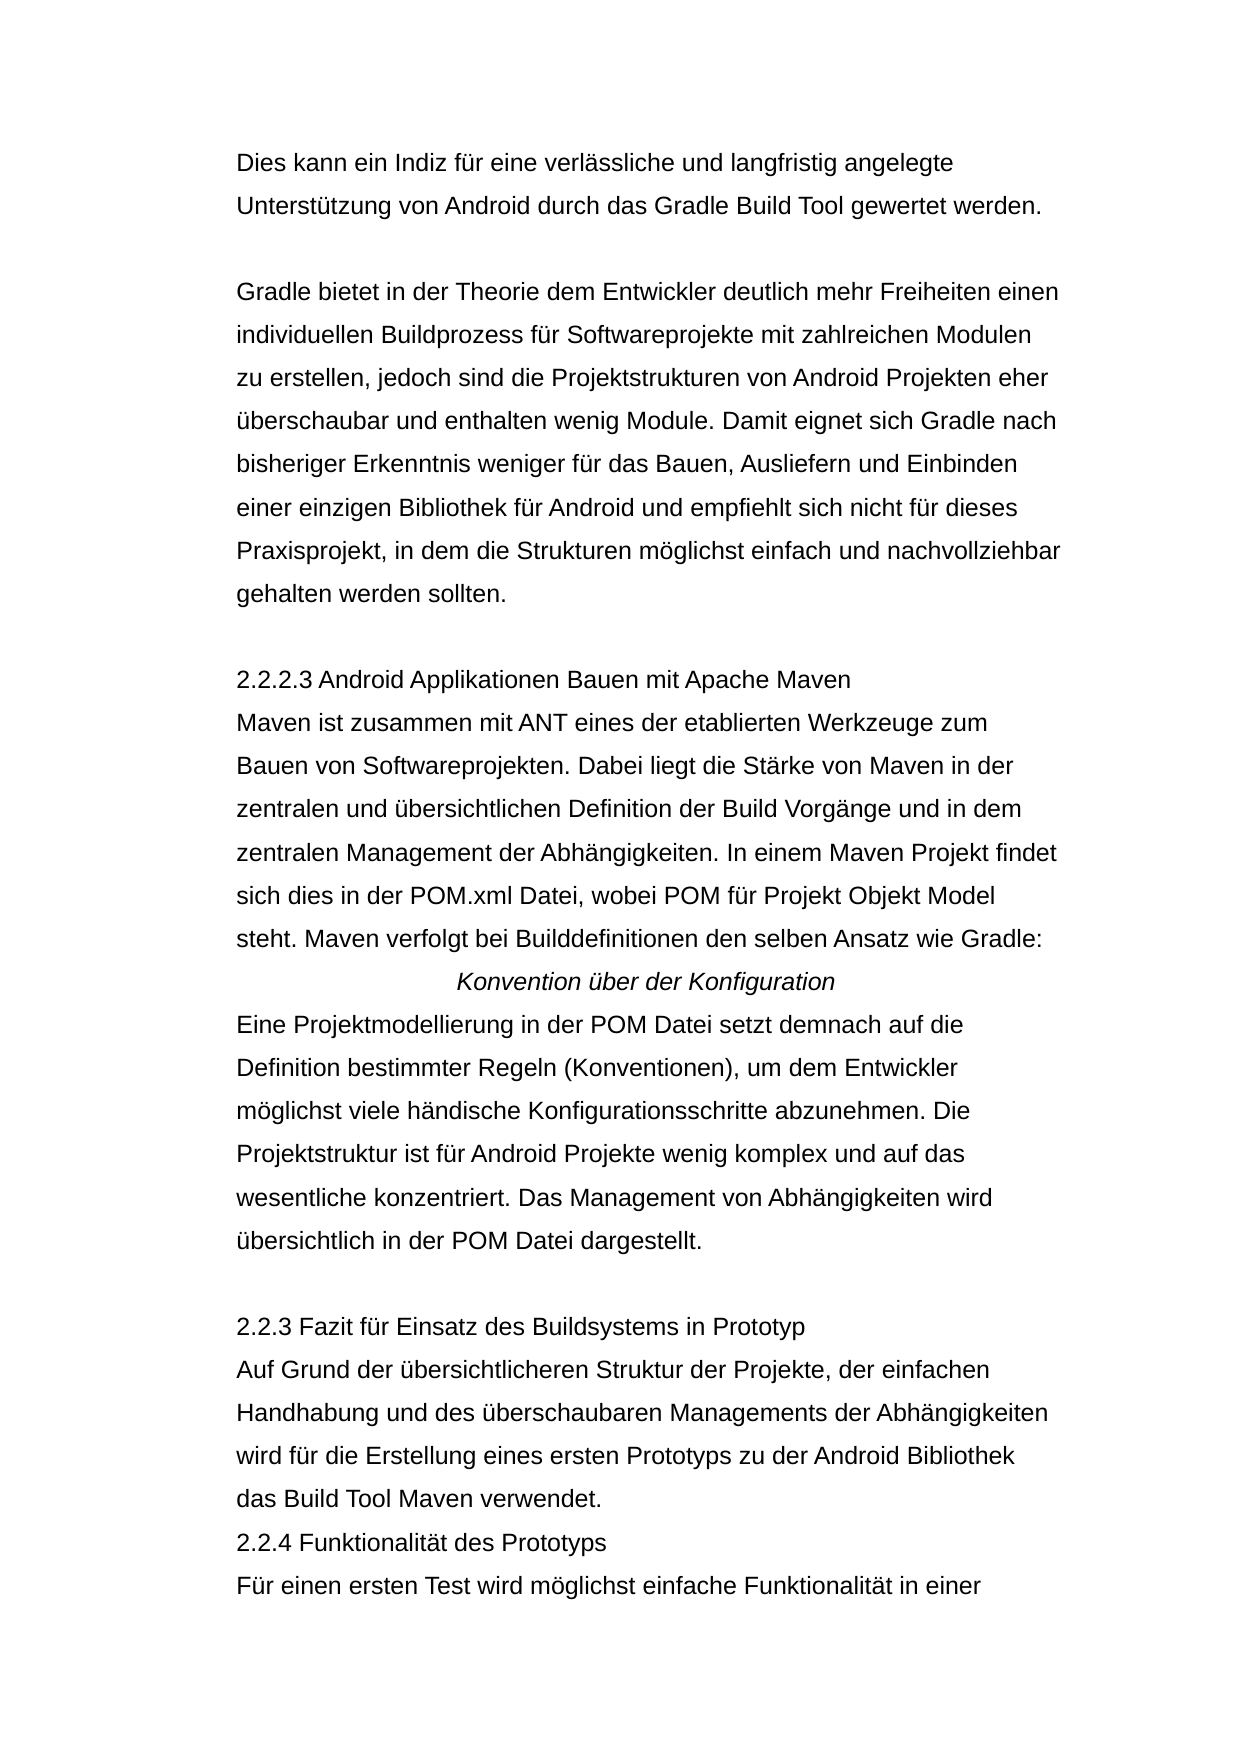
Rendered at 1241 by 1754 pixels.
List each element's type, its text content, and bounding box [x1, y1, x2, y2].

text 2.2.2.3 Android Applikationen Bauen mit Apache Maven [236, 665, 1063, 694]
text Gradle bietet in der Theorie dem Entwickler deutlich mehr Freiheiten einen individuellen Buildprozess für Softwareprojekte mit zahlreichen Modulen zu erstellen, jedoch sind die Projektstrukturen von Android Projekten eher überschaubar und enthalten wenig Module. Damit eignet sich Gradle nach bisheriger Erkenntnis weniger für das Bauen, Ausliefern und Einbinden einer einzigen Bibliothek für Android und empfiehlt sich nicht für dieses Praxisprojekt, in dem die Strukturen möglichst einfach und nachvollziehbar gehalten werden sollten. [236, 277, 1063, 608]
text Für einen ersten Test wird möglichst einfache Funktionalität in einer [236, 1571, 1063, 1599]
text 2.2.4 Funktionalität des Prototyps [236, 1528, 1063, 1556]
text 2.2.3 Fazit für Einsatz des Buildsystems in Prototyp [236, 1312, 1063, 1341]
text Eine Projektmodellierung in der POM Datei setzt demnach auf die Definition bestimmter Regeln (Konventionen), um dem Entwickler möglichst viele händische Konfigurationsschritte abzunehmen. Die Projektstruktur ist für Android Projekte wenig komplex und auf das wesentliche konzentriert. Das Management von Abhängigkeiten wird übersichtlich in der POM Datei dargestellt. [236, 1010, 1063, 1254]
text Konvention über der Konfiguration [236, 967, 1063, 996]
text Auf Grund der übersichtlicheren Struktur der Projekte, der einfachen Handhabung und des überschaubaren Managements der Abhängigkeiten wird für die Erstellung eines ersten Prototyps zu der Android Bibliothek das Build Tool Maven verwendet. [236, 1355, 1063, 1513]
text Maven ist zusammen mit ANT eines der etablierten Werkzeuge zum Bauen von Softwareprojekten. Dabei liegt die Stärke von Maven in der zentralen und übersichtlichen Definition der Build Vorgänge und in dem zentralen Management der Abhängigkeiten. In einem Maven Projekt findet sich dies in der POM.xml Datei, wobei POM für Projekt Objekt Model steht. Maven verfolgt bei Builddefinitionen den selben Ansatz wie Gradle: [236, 708, 1063, 953]
text Dies kann ein Indiz für eine verlässliche und langfristig angelegte Unterstützung von Android durch das Gradle Build Tool gewertet werden. [236, 148, 1063, 219]
